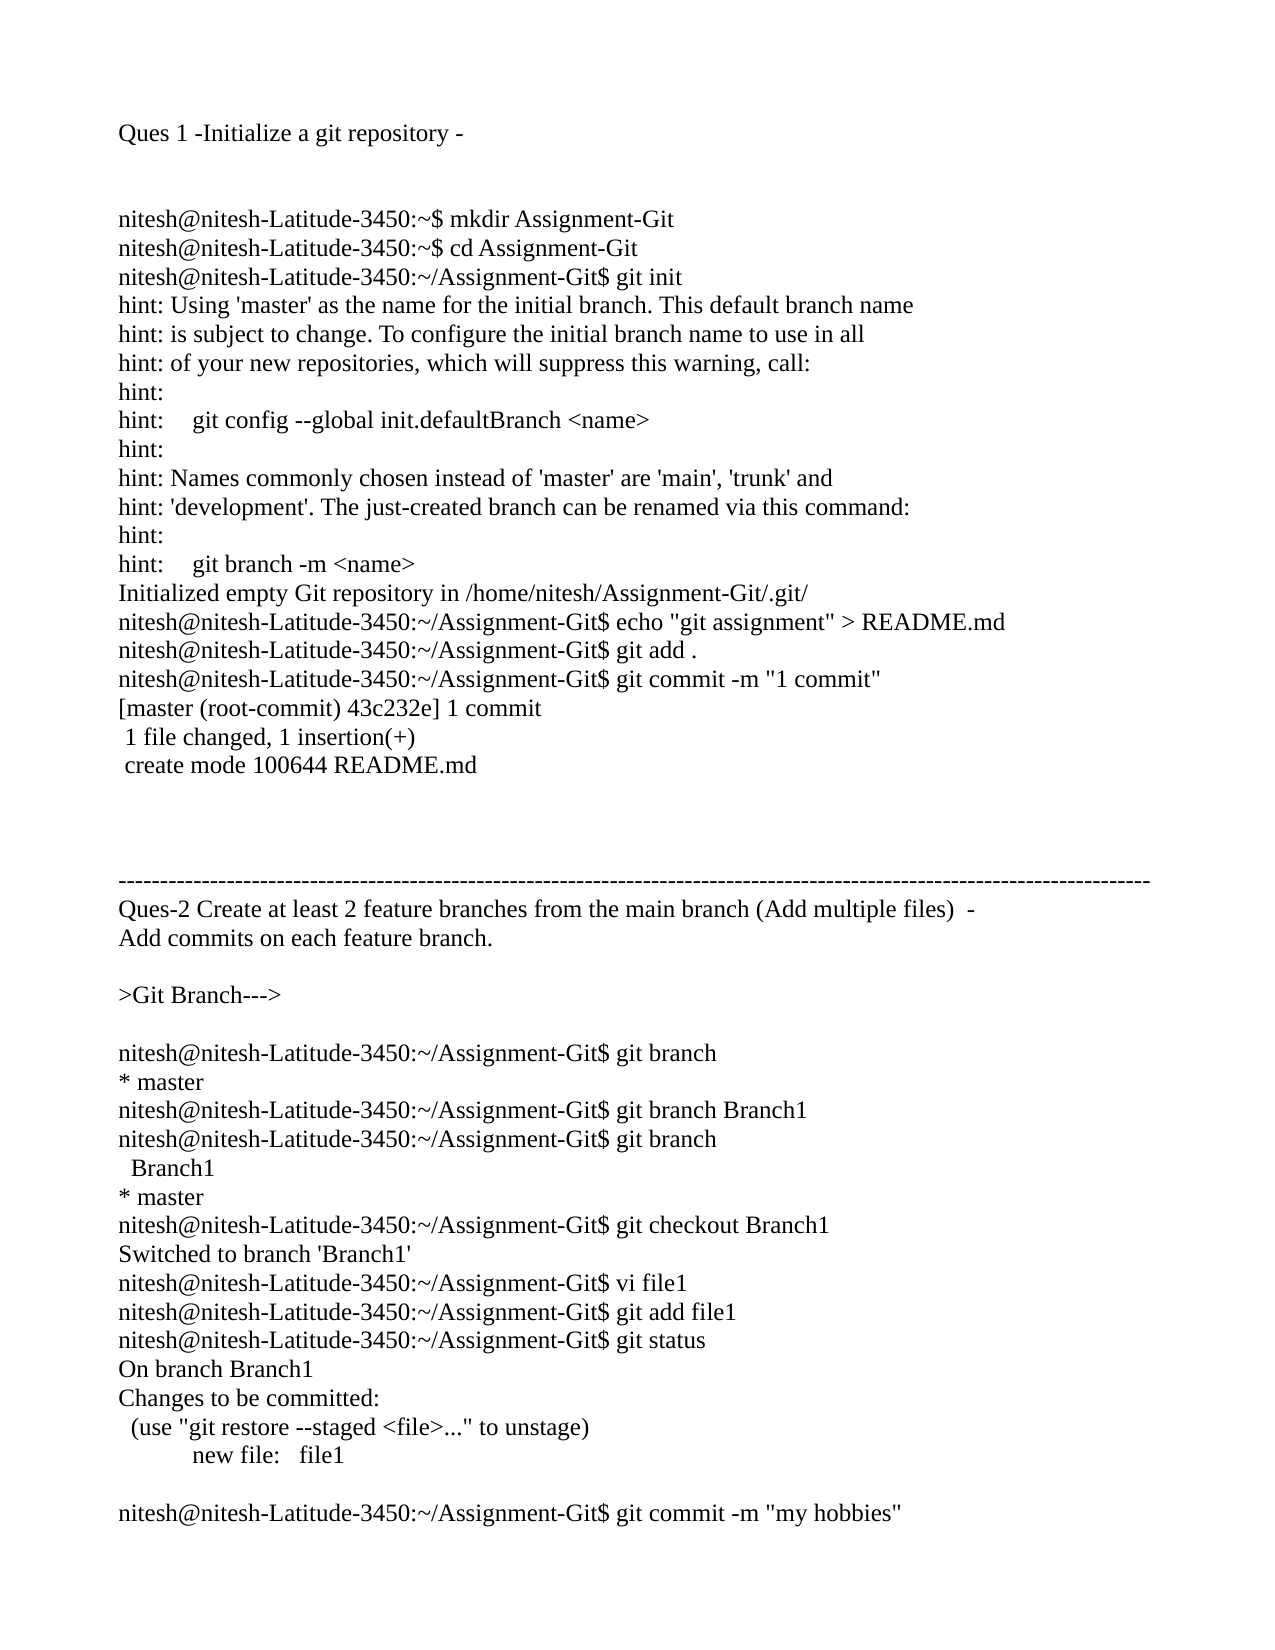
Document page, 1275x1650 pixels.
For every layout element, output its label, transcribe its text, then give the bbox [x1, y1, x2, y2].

text hint: 'development'. The just-created branch can be renamed via this command: [118, 492, 1157, 521]
text hint: [118, 521, 1157, 549]
text hint: git branch -m <name> [118, 549, 1157, 578]
text Initialized empty Git repository in /home/nitesh/Assignment-Git/.git/ [118, 578, 1157, 607]
text hint: Using 'master' as the name for the initial branch. This default branch name [118, 291, 1157, 319]
text nitesh@nitesh-Latitude-3450:~$ mkdir Assignment-Git [118, 204, 1157, 233]
text * master [118, 1067, 1157, 1096]
text nitesh@nitesh-Latitude-3450:~/Assignment-Git$ vi file1 [118, 1268, 1157, 1297]
text ---------------------------------------------------------------------------------------------------------------------------- [118, 837, 1157, 894]
text nitesh@nitesh-Latitude-3450:~/Assignment-Git$ echo "git assignment" > README.md [118, 607, 1157, 636]
text Ques-2 Create at least 2 feature branches from the main branch (Add multiple files) - [118, 894, 1157, 923]
text Add commits on each feature branch. [118, 923, 1157, 952]
text nitesh@nitesh-Latitude-3450:~/Assignment-Git$ git branch Branch1 [118, 1096, 1157, 1124]
text nitesh@nitesh-Latitude-3450:~/Assignment-Git$ git status [118, 1326, 1157, 1354]
text >Git Branch---> [118, 981, 1157, 1009]
text nitesh@nitesh-Latitude-3450:~/Assignment-Git$ git commit -m "1 commit" [118, 664, 1157, 693]
text nitesh@nitesh-Latitude-3450:~/Assignment-Git$ git branch [118, 1124, 1157, 1153]
text Switched to branch 'Branch1' [118, 1239, 1157, 1268]
text (use "git restore --staged <file>..." to unstage) [118, 1412, 1157, 1441]
text hint: [118, 377, 1157, 406]
text hint: [118, 434, 1157, 463]
text nitesh@nitesh-Latitude-3450:~/Assignment-Git$ git add . [118, 636, 1157, 664]
text create mode 100644 README.md [118, 751, 1157, 779]
text nitesh@nitesh-Latitude-3450:~/Assignment-Git$ git checkout Branch1 [118, 1211, 1157, 1239]
text Branch1 [118, 1153, 1157, 1182]
text * master [118, 1182, 1157, 1211]
text nitesh@nitesh-Latitude-3450:~/Assignment-Git$ git init [118, 262, 1157, 291]
text On branch Branch1 [118, 1354, 1157, 1383]
text nitesh@nitesh-Latitude-3450:~/Assignment-Git$ git branch [118, 1038, 1157, 1067]
text hint: git config --global init.defaultBranch <name> [118, 406, 1157, 434]
text 1 file changed, 1 insertion(+) [118, 722, 1157, 751]
text [master (root-commit) 43c232e] 1 commit [118, 693, 1157, 722]
text Changes to be committed: [118, 1383, 1157, 1412]
text Ques 1 -Initialize a git repository - [118, 118, 1157, 147]
text new file: file1 [118, 1441, 1157, 1469]
text hint: is subject to change. To configure the initial branch name to use in all [118, 319, 1157, 348]
text nitesh@nitesh-Latitude-3450:~$ cd Assignment-Git [118, 233, 1157, 262]
text nitesh@nitesh-Latitude-3450:~/Assignment-Git$ git add file1 [118, 1297, 1157, 1326]
text hint: Names commonly chosen instead of 'master' are 'main', 'trunk' and [118, 463, 1157, 492]
text hint: of your new repositories, which will suppress this warning, call: [118, 348, 1157, 377]
text nitesh@nitesh-Latitude-3450:~/Assignment-Git$ git commit -m "my hobbies" [118, 1498, 1157, 1527]
